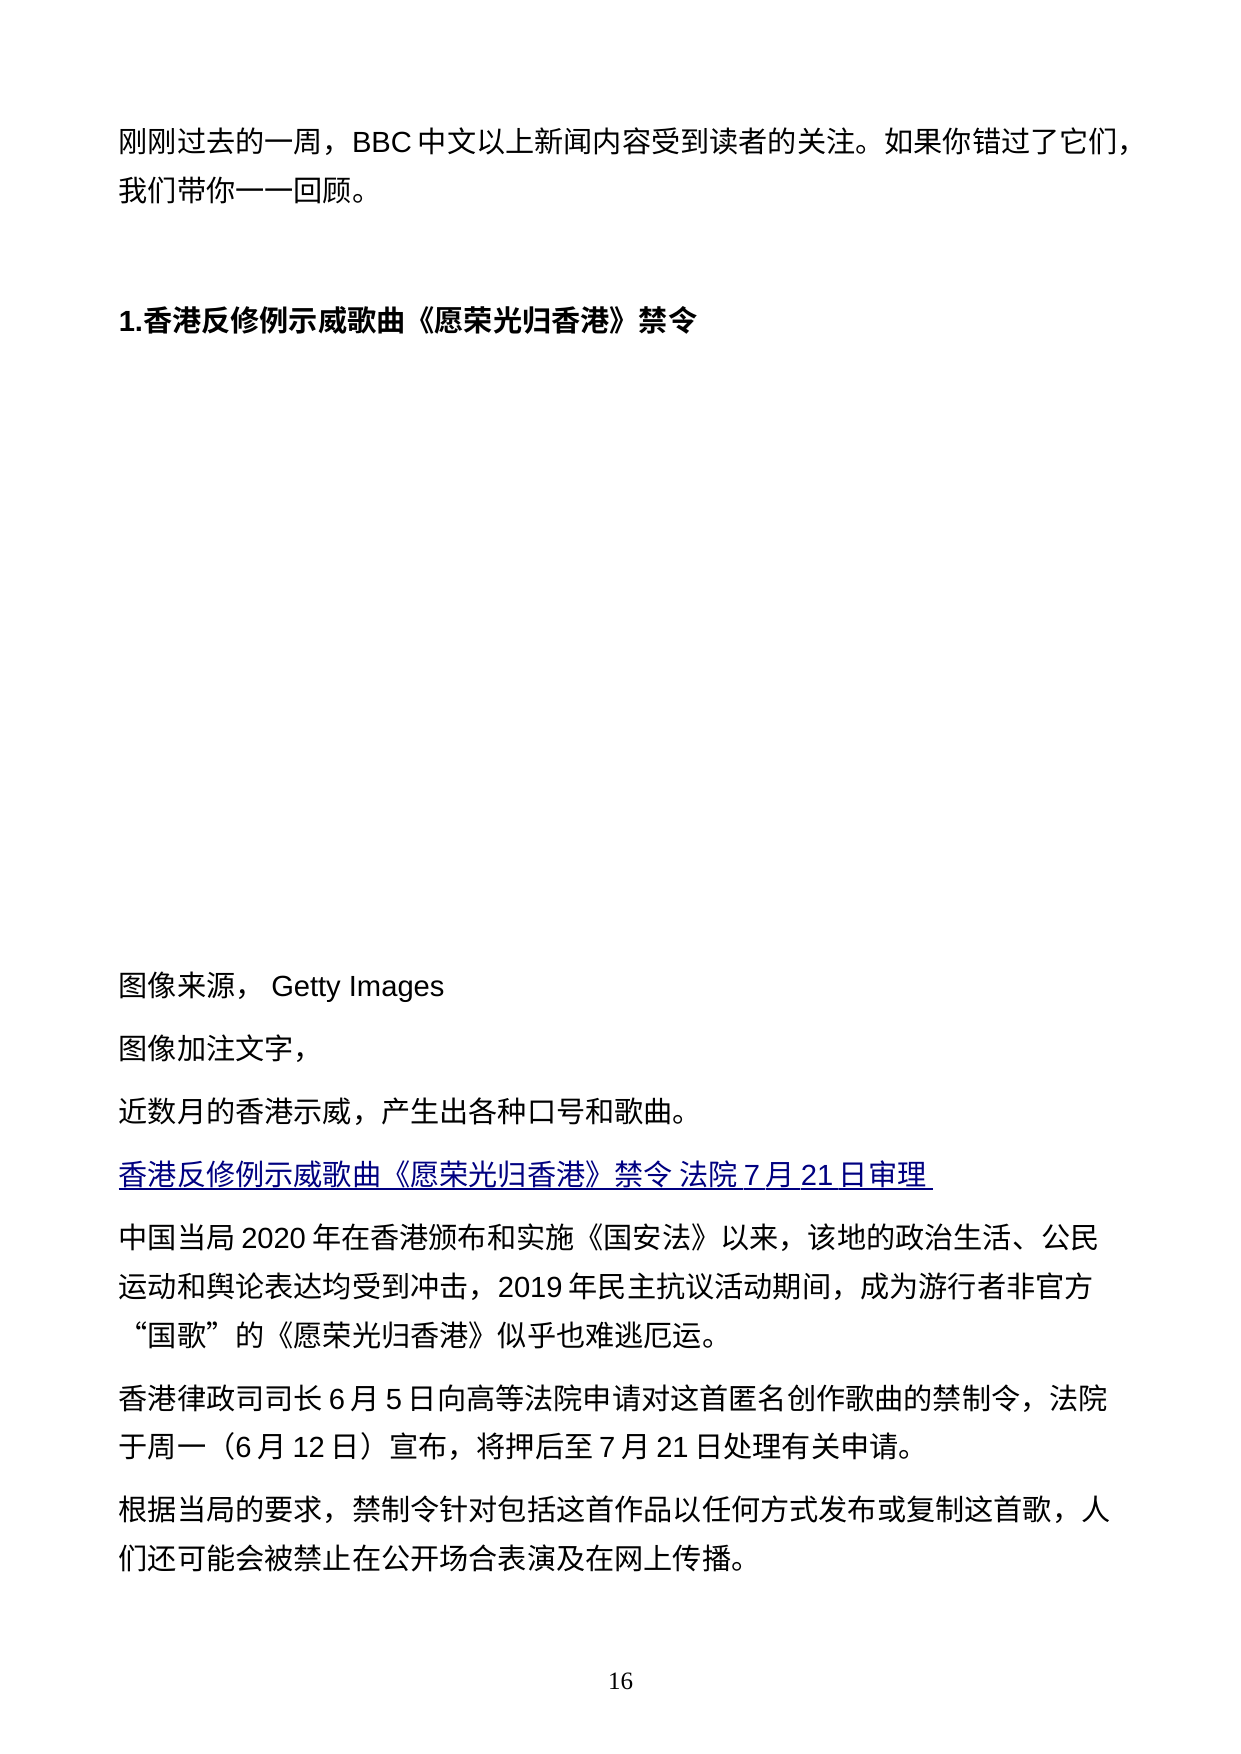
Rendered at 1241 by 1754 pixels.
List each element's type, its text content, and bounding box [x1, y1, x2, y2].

text 中国当局2020年在香港颁布和实施《国安法》以来，该地的政治生活、公民运动和舆论表达均受到冲击，2019年民主抗议活动期间，成为游行者非官方“国歌”的《愿荣光归香港》似乎也难逃厄运。 [118, 1215, 1122, 1354]
text 近数月的香港示威，产生出各种口号和歌曲。 [118, 1089, 1122, 1131]
text 香港反修例示威歌曲《愿荣光归香港》禁令 法院7月21日审理 [118, 1152, 1122, 1194]
text 香港律政司司长6月5日向高等法院申请对这首匿名创作歌曲的禁制令，法院于周一（6月12日）宣布，将押后至7月21日处理有关申请。 [118, 1375, 1122, 1466]
text 刚刚过去的一周，BBC中文以上新闻内容受到读者的关注。如果你错过了它们，我们带你一一回顾。 [118, 118, 1122, 209]
text 图像来源， Getty Images [118, 963, 1122, 1005]
text 图像加注文字， [118, 1026, 1122, 1068]
text 根据当局的要求，禁制令针对包括这首作品以任何方式发布或复制这首歌，人们还可能会被禁止在公开场合表演及在网上传播。 [118, 1487, 1122, 1578]
subtitle 1.香港反修例示威歌曲《愿荣光归香港》禁令 [118, 298, 1122, 340]
